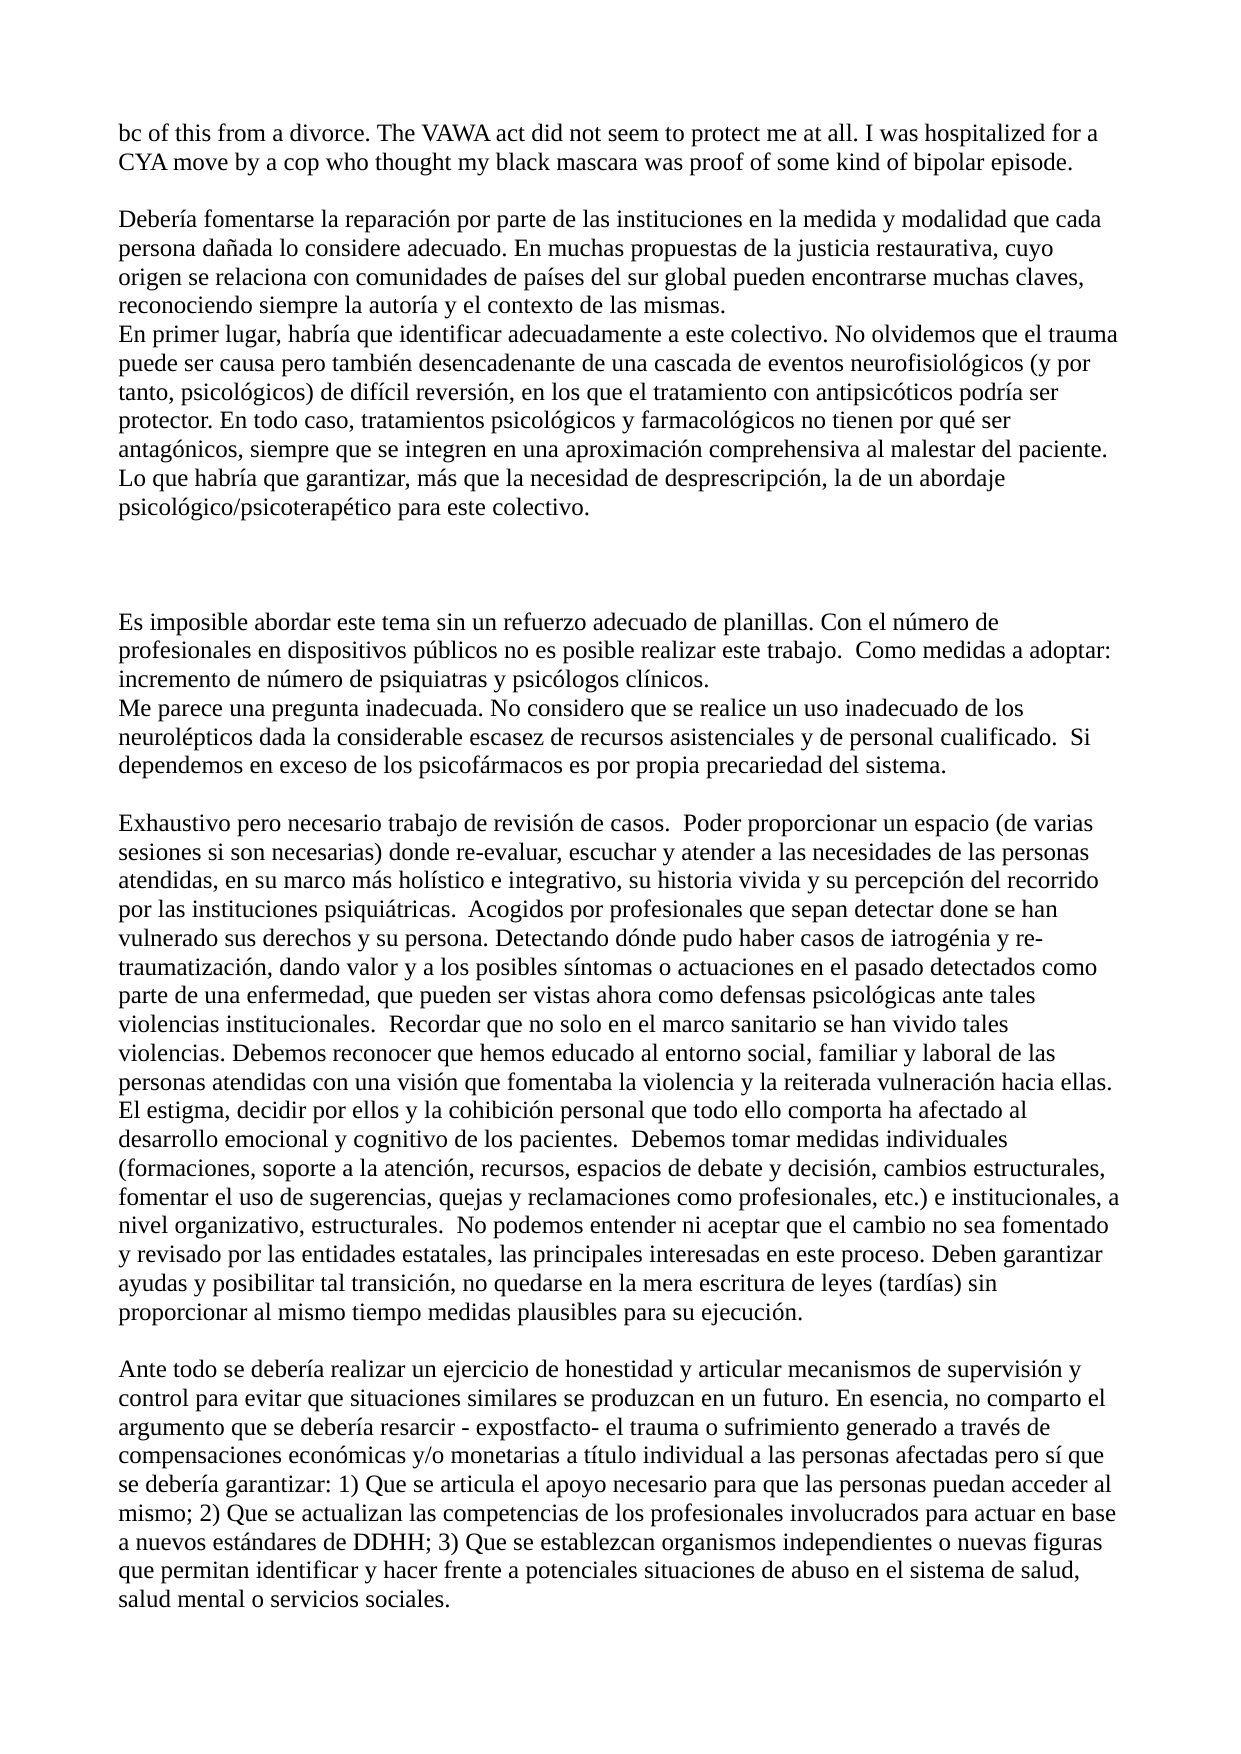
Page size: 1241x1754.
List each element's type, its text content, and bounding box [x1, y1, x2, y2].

text Es imposible abordar este tema sin un refuerzo adecuado de planillas. Con el número de profesionales en dispositivos públicos no es posible realizar este trabajo. Como medidas a adoptar: incremento de número de psiquiatras y psicólogos clínicos. [118, 607, 1122, 693]
text Ante todo se debería realizar un ejercicio de honestidad y articular mecanismos de supervisión y control para evitar que situaciones similares se produzcan en un futuro. En esencia, no comparto el argumento que se debería resarcir - expostfacto- el trauma o sufrimiento generado a través de compensaciones económicas y/o monetarias a título individual a las personas afectadas pero sí que se debería garantizar: 1) Que se articula el apoyo necesario para que las personas puedan acceder al mismo; 2) Que se actualizan las competencias de los profesionales involucrados para actuar en base a nuevos estándares de DDHH; 3) Que se establezcan organismos independientes o nuevas figuras que permitan identificar y hacer frente a potenciales situaciones de abuso en el sistema de salud, salud mental o servicios sociales. [118, 1354, 1122, 1613]
text bc of this from a divorce. The VAWA act did not seem to protect me at all. I was hospitalized for a CYA move by a cop who thought my black mascara was proof of some kind of bipolar episode. [118, 118, 1122, 176]
text Debería fomentarse la reparación por parte de las instituciones en la medida y modalidad que cada persona dañada lo considere adecuado. En muchas propuestas de la justicia restaurativa, cuyo origen se relaciona con comunidades de países del sur global pueden encontrarse muchas claves, reconociendo siempre la autoría y el contexto de las mismas. [118, 204, 1122, 319]
text Me parece una pregunta inadecuada. No considero que se realice un uso inadecuado de los neurolépticos dada la considerable escasez de recursos asistenciales y de personal cualificado. Si dependemos en exceso de los psicofármacos es por propia precariedad del sistema. [118, 693, 1122, 779]
text En primer lugar, habría que identificar adecuadamente a este colectivo. No olvidemos que el trauma puede ser causa pero también desencadenante de una cascada de eventos neurofisiológicos (y por tanto, psicológicos) de difícil reversión, en los que el tratamiento con antipsicóticos podría ser protector. En todo caso, tratamientos psicológicos y farmacológicos no tienen por qué ser antagónicos, siempre que se integren en una aproximación comprehensiva al malestar del paciente. Lo que habría que garantizar, más que la necesidad de desprescripción, la de un abordaje psicológico/psicoterapético para este colectivo. [118, 319, 1122, 521]
text Exhaustivo pero necesario trabajo de revisión de casos. Poder proporcionar un espacio (de varias sesiones si son necesarias) donde re-evaluar, escuchar y atender a las necesidades de las personas atendidas, en su marco más holístico e integrativo, su historia vivida y su percepción del recorrido por las instituciones psiquiátricas. Acogidos por profesionales que sepan detectar done se han vulnerado sus derechos y su persona. Detectando dónde pudo haber casos de iatrogénia y re-traumatización, dando valor y a los posibles síntomas o actuaciones en el pasado detectados como parte de una enfermedad, que pueden ser vistas ahora como defensas psicológicas ante tales violencias institucionales. Recordar que no solo en el marco sanitario se han vivido tales violencias. Debemos reconocer que hemos educado al entorno social, familiar y laboral de las personas atendidas con una visión que fomentaba la violencia y la reiterada vulneración hacia ellas. El estigma, decidir por ellos y la cohibición personal que todo ello comporta ha afectado al desarrollo emocional y cognitivo de los pacientes. Debemos tomar medidas individuales (formaciones, soporte a la atención, recursos, espacios de debate y decisión, cambios estructurales, fomentar el uso de sugerencias, quejas y reclamaciones como profesionales, etc.) e institucionales, a nivel organizativo, estructurales. No podemos entender ni aceptar que el cambio no sea fomentado y revisado por las entidades estatales, las principales interesadas en este proceso. Deben garantizar ayudas y posibilitar tal transición, no quedarse en la mera escritura de leyes (tardías) sin proporcionar al mismo tiempo medidas plausibles para su ejecución. [118, 808, 1122, 1326]
